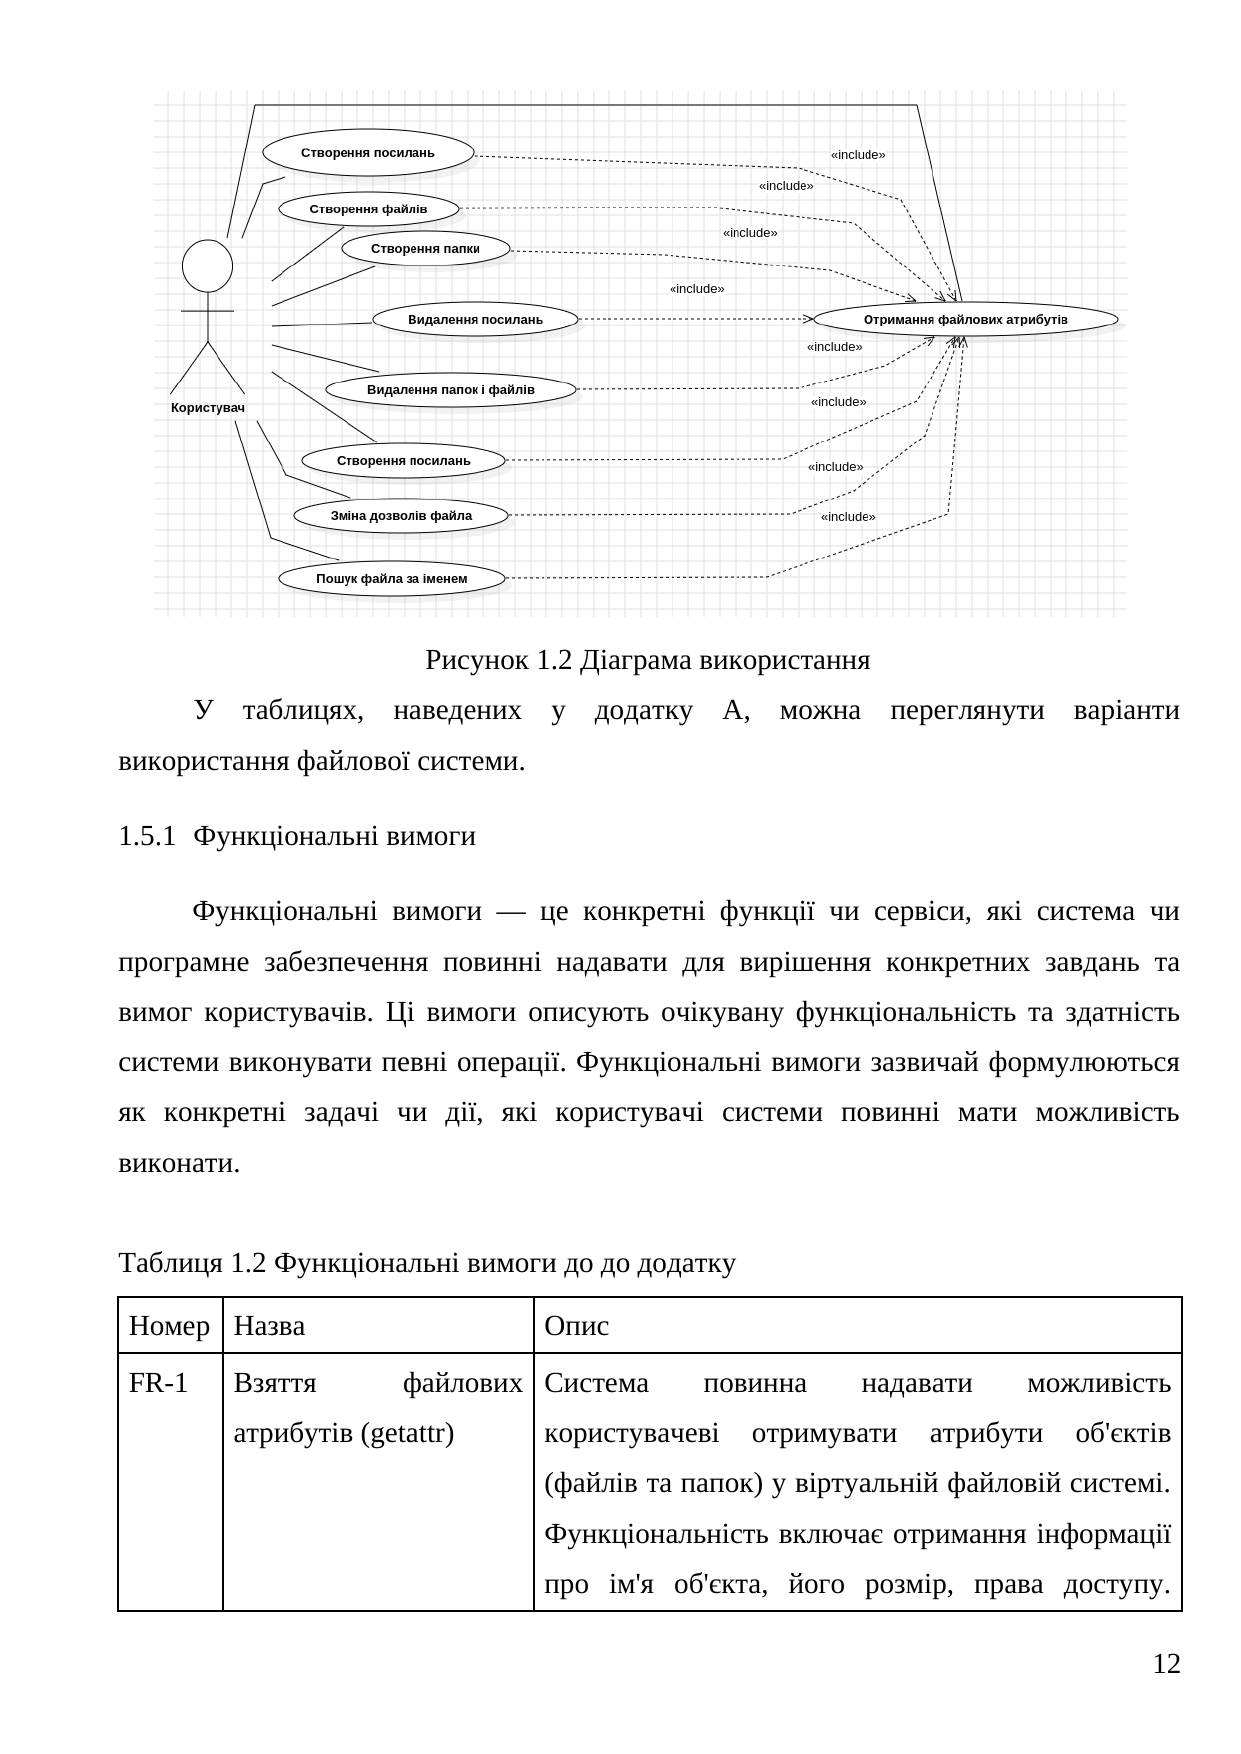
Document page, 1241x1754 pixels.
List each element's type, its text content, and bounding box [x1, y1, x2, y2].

text Функціональні вимоги — це конкретні функції чи сервіси, які система чи програмне забезпечення повинні надавати для вирішення конкретних завдань та вимог користувачів. Ці вимоги описують очікувану функціональність та здатність системи виконувати певні операції. Функціональні вимоги зазвичай формулюються як конкретні задачі чи дії, які користувачі системи повинні мати можливість виконати. [118, 893, 1181, 1178]
table_header Назва [224, 1298, 533, 1352]
table_cell Система повинна надавати можливість користувачеві отримувати атрибути об'єктів (файлів та папок) у віртуальній файловій системі. Функціональність включає отримання інформації про ім'я об'єкта, його розмір, права доступу. [535, 1354, 1181, 1610]
list Функціональні вимоги до до додатку [118, 1246, 1181, 1279]
picture [153, 90, 1128, 617]
list Діаграма використання [118, 139, 1181, 676]
table_header Номер [119, 1298, 222, 1352]
table_cell FR-1 [119, 1354, 222, 1610]
text У таблицях, наведених у додатку А, можна переглянути варіанти використання файлової системи. [118, 692, 1181, 776]
table_header Опис [535, 1298, 1181, 1352]
table_cell Взяття файлових атрибутів (getattr) [224, 1354, 533, 1610]
subtitle Функціональні вимоги [118, 818, 1181, 852]
